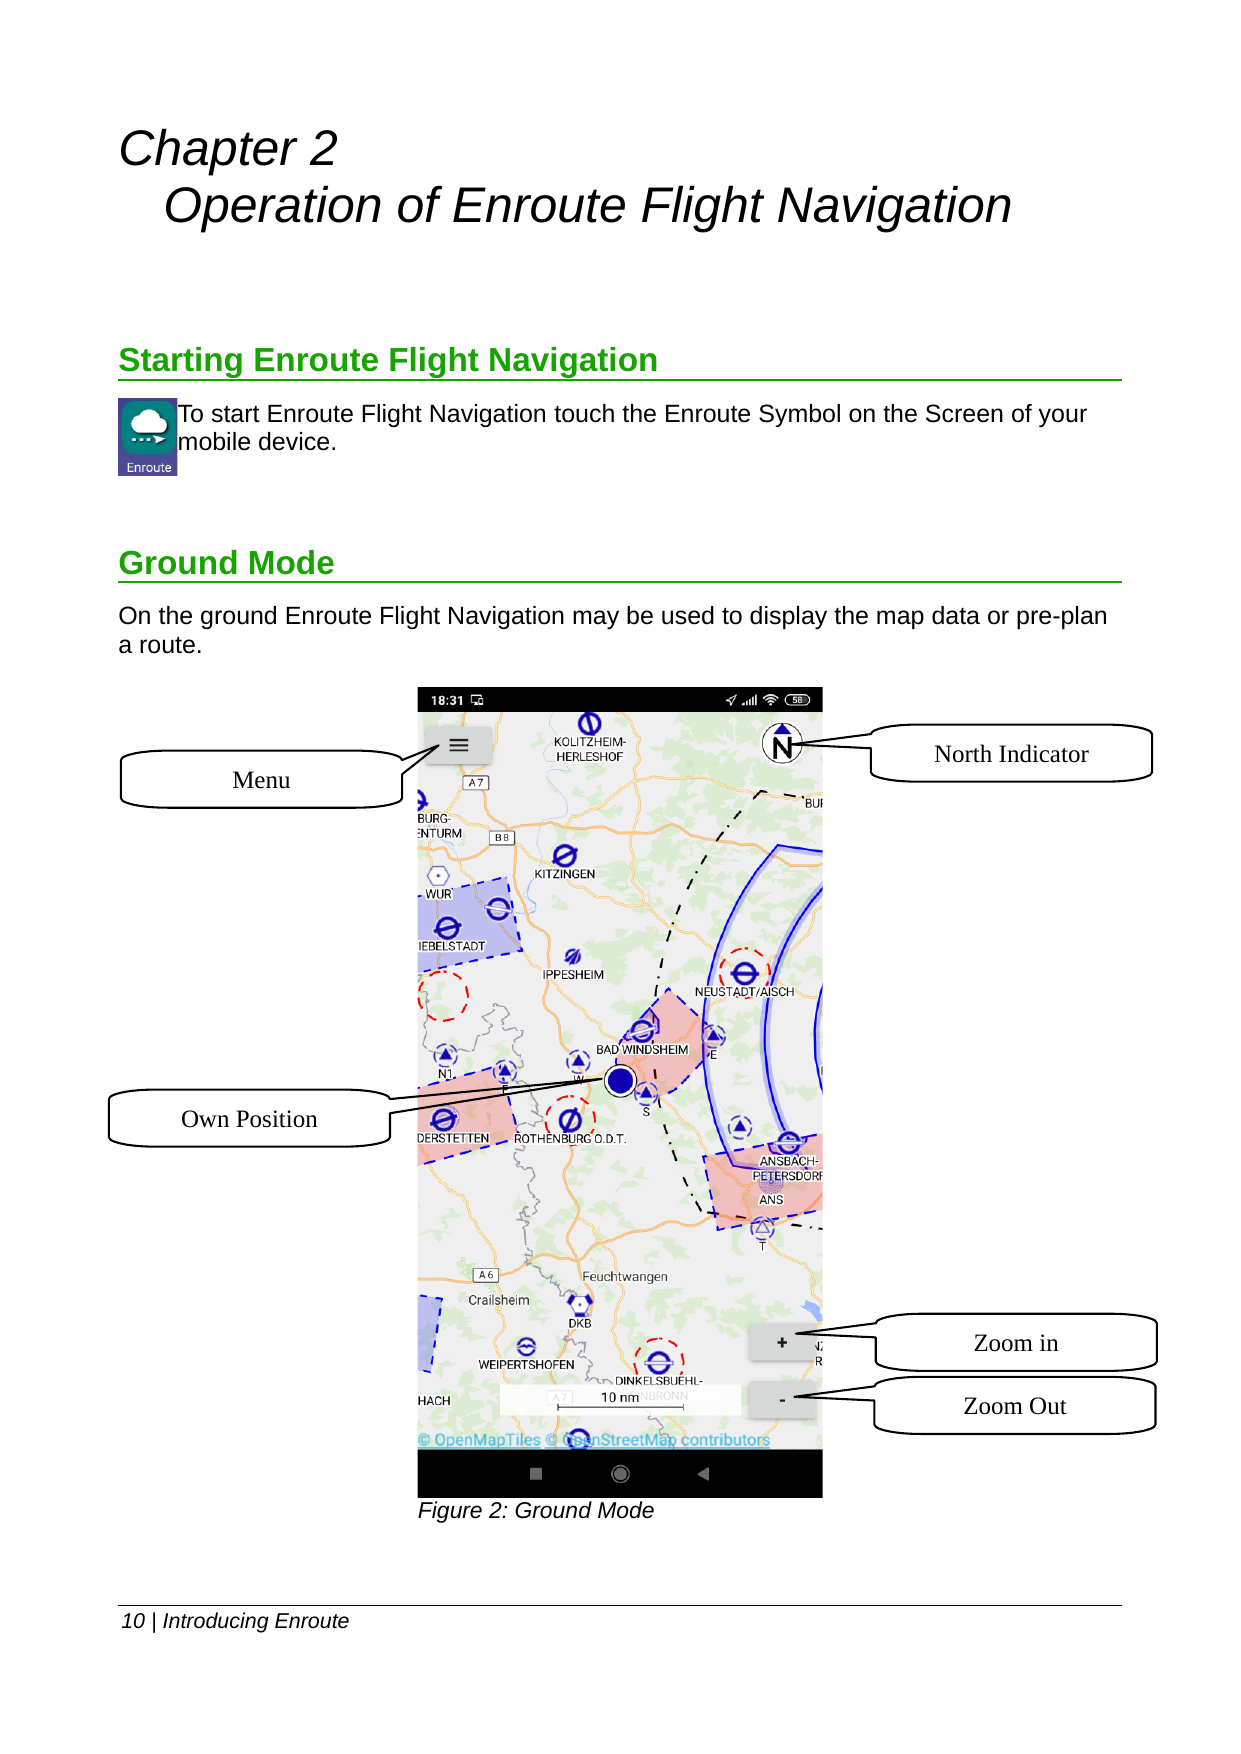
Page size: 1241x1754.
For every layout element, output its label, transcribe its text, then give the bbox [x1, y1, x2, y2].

picture [417, 1086, 545, 1107]
picture [417, 687, 823, 1498]
subtitle Ground Mode [118, 543, 1122, 581]
picture [417, 752, 427, 760]
subtitle Starting Enroute Flight Navigation [118, 340, 1122, 379]
subtitle Chapter 2 Operation of Enroute Flight Navigation [118, 118, 1122, 233]
text Figure 2: Ground Mode [418, 1498, 823, 1524]
text On the ground Enroute Flight Navigation may be used to display the map data or pre-plan a route. [118, 601, 1122, 659]
picture [118, 398, 178, 476]
text To start Enroute Flight Navigation touch the Enroute Symbol on the Screen of your mobile device. [178, 398, 1122, 456]
